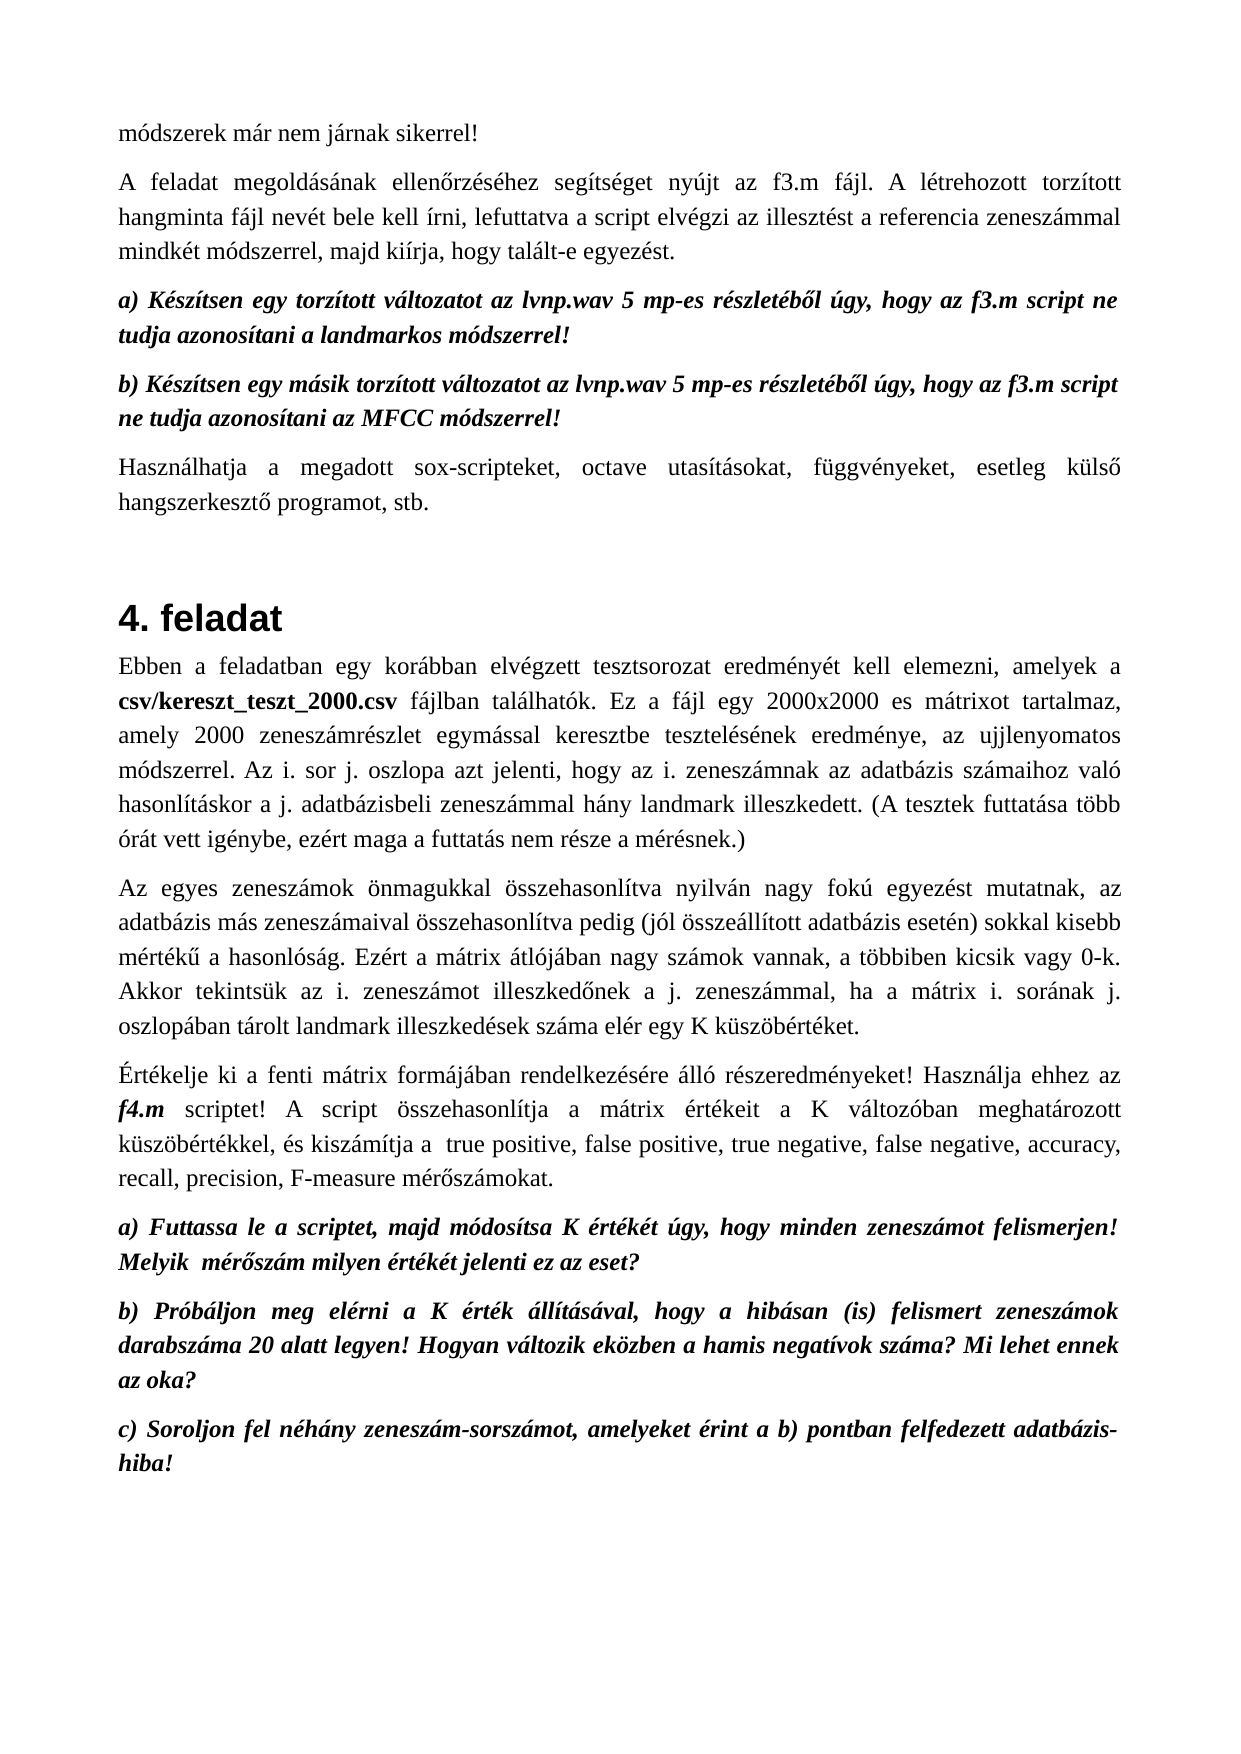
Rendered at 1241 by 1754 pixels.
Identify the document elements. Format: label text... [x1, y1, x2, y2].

text c) Soroljon fel néhány zeneszám-sorszámot, amelyeket érint a b) pontban felfedezett adatbázis-hiba! [118, 1414, 1122, 1477]
text Értékelje ki a fenti mátrix formájában rendelkezésére álló részeredményeket! Használja ehhez az f4.m scriptet! A script összehasonlítja a mátrix értékeit a K változóban meghatározott küszöbértékkel, és kiszámítja a true positive, false positive, true negative, false negative, accuracy, recall, precision, F-measure mérőszámokat. [118, 1060, 1122, 1192]
text Használhatja a megadott sox-scripteket, octave utasításokat, függvényeket, esetleg külső hangszerkesztő programot, stb. [118, 452, 1122, 516]
text b) Készítsen egy másik torzított változatot az lvnp.wav 5 mp-es részletéből úgy, hogy az f3.m script ne tudja azonosítani az MFCC módszerrel! [118, 369, 1122, 432]
text Ebben a feladatban egy korábban elvégzett tesztsorozat eredményét kell elemezni, amelyek a csv/kereszt_teszt_2000.csv fájlban találhatók. Ez a fájl egy 2000x2000 es mátrixot tartalmaz, amely 2000 zeneszámrészlet egymással keresztbe tesztelésének eredménye, az ujjlenyomatos módszerrel. Az i. sor j. oszlopa azt jelenti, hogy az i. zeneszámnak az adatbázis számaihoz való hasonlításkor a j. adatbázisbeli zeneszámmal hány landmark illeszkedett. (A tesztek futtatása több órát vett igénybe, ezért maga a futtatás nem része a mérésnek.) [118, 651, 1122, 853]
text A feladat megoldásának ellenőrzéséhez segítséget nyújt az f3.m fájl. A létrehozott torzított hangminta fájl nevét bele kell írni, lefuttatva a script elvégzi az illesztést a referencia zeneszámmal mindkét módszerrel, majd kiírja, hogy talált-e egyezést. [118, 167, 1122, 265]
text Az egyes zeneszámok önmagukkal összehasonlítva nyilván nagy fokú egyezést mutatnak, az adatbázis más zeneszámaival összehasonlítva pedig (jól összeállított adatbázis esetén) sokkal kisebb mértékű a hasonlóság. Ezért a mátrix átlójában nagy számok vannak, a többiben kicsik vagy 0-k. Akkor tekintsük az i. zeneszámot illeszkedőnek a j. zeneszámmal, ha a mátrix i. sorának j. oszlopában tárolt landmark illeszkedések száma elér egy K küszöbértéket. [118, 873, 1122, 1039]
text a) Készítsen egy torzított változatot az lvnp.wav 5 mp-es részletéből úgy, hogy az f3.m script ne tudja azonosítani a landmarkos módszerrel! [118, 285, 1122, 348]
text módszerek már nem járnak sikerrel! [118, 118, 1122, 147]
text a) Futtassa le a scriptet, majd módosítsa K értékét úgy, hogy minden zeneszámot felismerjen! Melyik mérőszám milyen értékét jelenti ez az eset? [118, 1212, 1122, 1276]
subtitle 4. feladat [118, 595, 1122, 639]
text b) Próbáljon meg elérni a K érték állításával, hogy a hibásan (is) felismert zeneszámok darabszáma 20 alatt legyen! Hogyan változik eközben a hamis negatívok száma? Mi lehet ennek az oka? [118, 1296, 1122, 1394]
